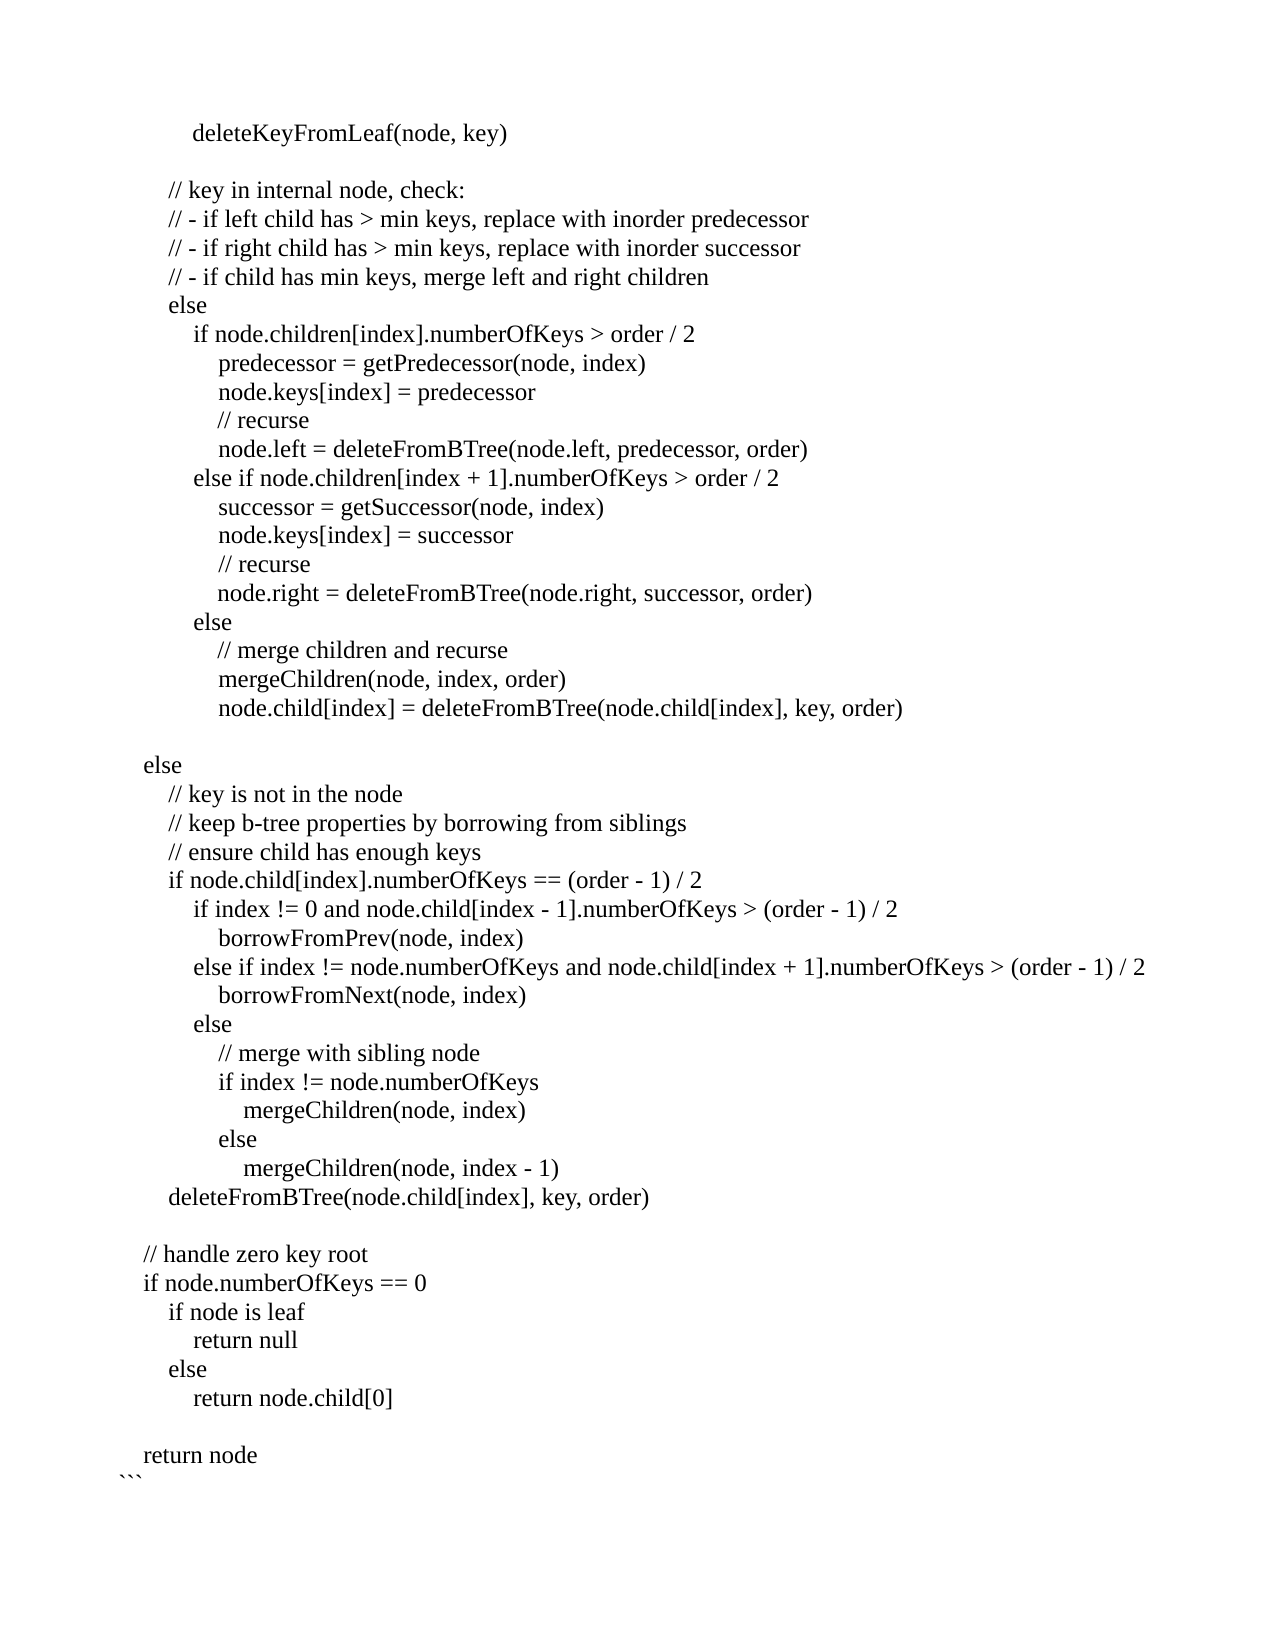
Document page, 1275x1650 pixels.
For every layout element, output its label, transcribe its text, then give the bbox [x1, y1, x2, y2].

text if index != node.numberOfKeys [118, 1067, 1157, 1096]
text // - if child has min keys, merge left and right children [118, 262, 1157, 291]
text mergeChildren(node, index - 1) [118, 1153, 1157, 1182]
text borrowFromPrev(node, index) [118, 923, 1157, 952]
text node.left = deleteFromBTree(node.left, predecessor, order) [118, 434, 1157, 463]
text node.keys[index] = predecessor [118, 377, 1157, 406]
text else [118, 1124, 1157, 1153]
text mergeChildren(node, index, order) [118, 664, 1157, 693]
text else [118, 607, 1157, 636]
text else [118, 1354, 1157, 1383]
text if node.numberOfKeys == 0 [118, 1268, 1157, 1297]
text return node.child[0] [118, 1383, 1157, 1412]
text // recurse [118, 406, 1157, 434]
text ``` [118, 1469, 1157, 1498]
text successor = getSuccessor(node, index) [118, 492, 1157, 521]
text // merge with sibling node [118, 1038, 1157, 1067]
text // - if right child has > min keys, replace with inorder successor [118, 233, 1157, 262]
text // ensure child has enough keys [118, 837, 1157, 866]
text node.child[index] = deleteFromBTree(node.child[index], key, order) [118, 693, 1157, 722]
text else [118, 751, 1157, 779]
text if node.child[index].numberOfKeys == (order - 1) / 2 [118, 866, 1157, 894]
text borrowFromNext(node, index) [118, 981, 1157, 1009]
text // handle zero key root [118, 1239, 1157, 1268]
text mergeChildren(node, index) [118, 1096, 1157, 1124]
text else if node.children[index + 1].numberOfKeys > order / 2 [118, 463, 1157, 492]
text else if index != node.numberOfKeys and node.child[index + 1].numberOfKeys > (order - 1) / 2 [118, 952, 1157, 981]
text // - if left child has > min keys, replace with inorder predecessor [118, 204, 1157, 233]
text node.right = deleteFromBTree(node.right, successor, order) [118, 578, 1157, 607]
text predecessor = getPredecessor(node, index) [118, 348, 1157, 377]
text return node [118, 1441, 1157, 1469]
text // key is not in the node [118, 779, 1157, 808]
text if node is leaf [118, 1297, 1157, 1326]
text else [118, 1009, 1157, 1038]
text if index != 0 and node.child[index - 1].numberOfKeys > (order - 1) / 2 [118, 894, 1157, 923]
text node.keys[index] = successor [118, 521, 1157, 549]
text return null [118, 1326, 1157, 1354]
text // recurse [118, 549, 1157, 578]
text if node.children[index].numberOfKeys > order / 2 [118, 319, 1157, 348]
text deleteFromBTree(node.child[index], key, order) [118, 1182, 1157, 1211]
text // merge children and recurse [118, 636, 1157, 664]
text else [118, 291, 1157, 319]
text // key in internal node, check: [118, 176, 1157, 204]
text deleteKeyFromLeaf(node, key) [118, 118, 1157, 147]
text // keep b-tree properties by borrowing from siblings [118, 808, 1157, 837]
